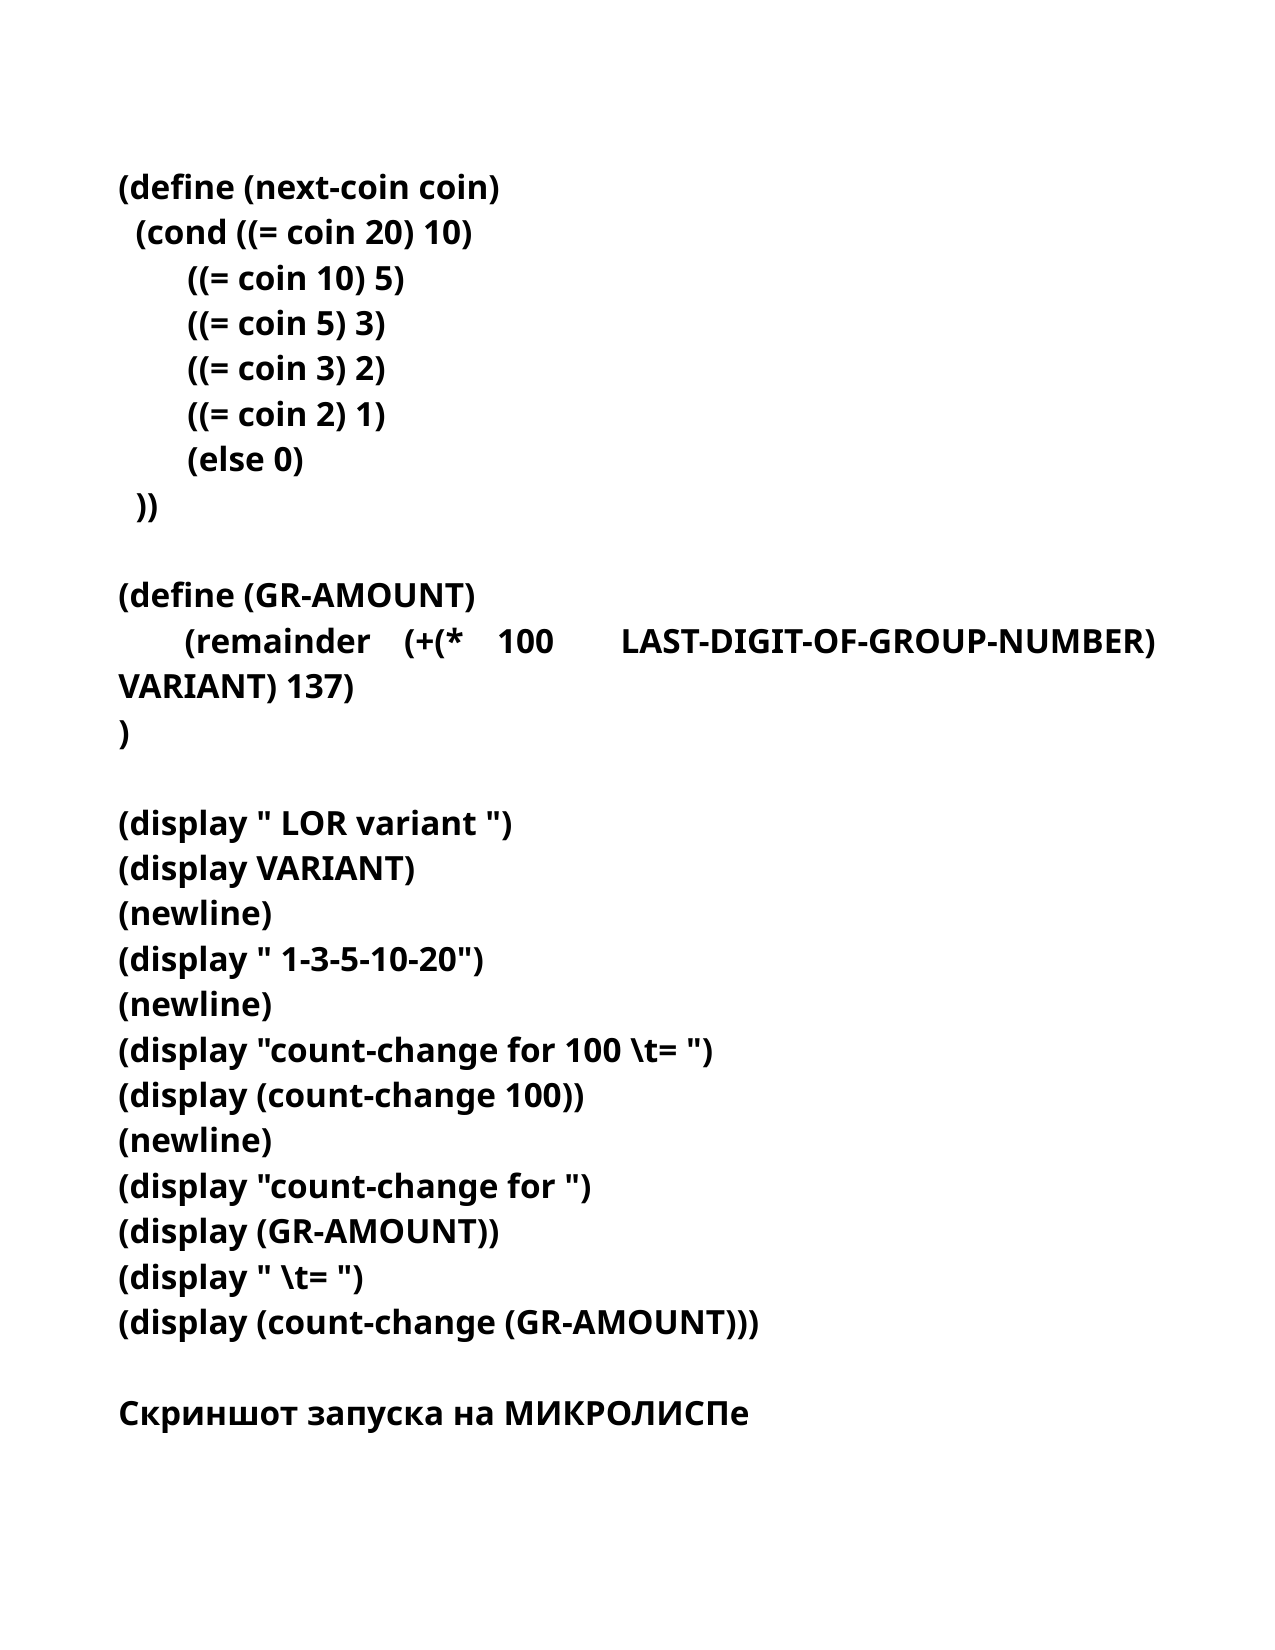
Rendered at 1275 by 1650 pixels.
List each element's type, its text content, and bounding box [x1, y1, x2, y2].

text (newline) [118, 1117, 1157, 1163]
text ((= coin 2) 1) [118, 391, 1157, 436]
text (define (GR-AMOUNT) [118, 572, 1157, 618]
text (display VARIANT) [118, 845, 1157, 890]
text ((= coin 5) 3) [118, 300, 1157, 345]
text Скриншот запуска на МИКРОЛИСПе [118, 1390, 1157, 1435]
text (define (next-coin coin) [118, 163, 1157, 209]
text (display "count-change for ") [118, 1163, 1157, 1208]
text (cond ((= coin 20) 10) [118, 209, 1157, 254]
text (display "count-change for 100 \t= ") [118, 1026, 1157, 1072]
text ) [118, 708, 1157, 754]
text (display " LOR variant ") [118, 799, 1157, 845]
text (display (count-change 100)) [118, 1072, 1157, 1117]
text (else 0) [118, 436, 1157, 481]
text (remainder (+(* 100 LAST-DIGIT-OF-GROUP-NUMBER) VARIANT) 137) [118, 618, 1157, 708]
text (newline) [118, 890, 1157, 936]
text (newline) [118, 981, 1157, 1026]
text (display " \t= ") [118, 1253, 1157, 1299]
text ((= coin 3) 2) [118, 345, 1157, 391]
text (display " 1-3-5-10-20") [118, 936, 1157, 981]
text )) [118, 481, 1157, 527]
text ((= coin 10) 5) [118, 254, 1157, 300]
text (display (GR-AMOUNT)) [118, 1208, 1157, 1253]
text (display (count-change (GR-AMOUNT))) [118, 1299, 1157, 1344]
